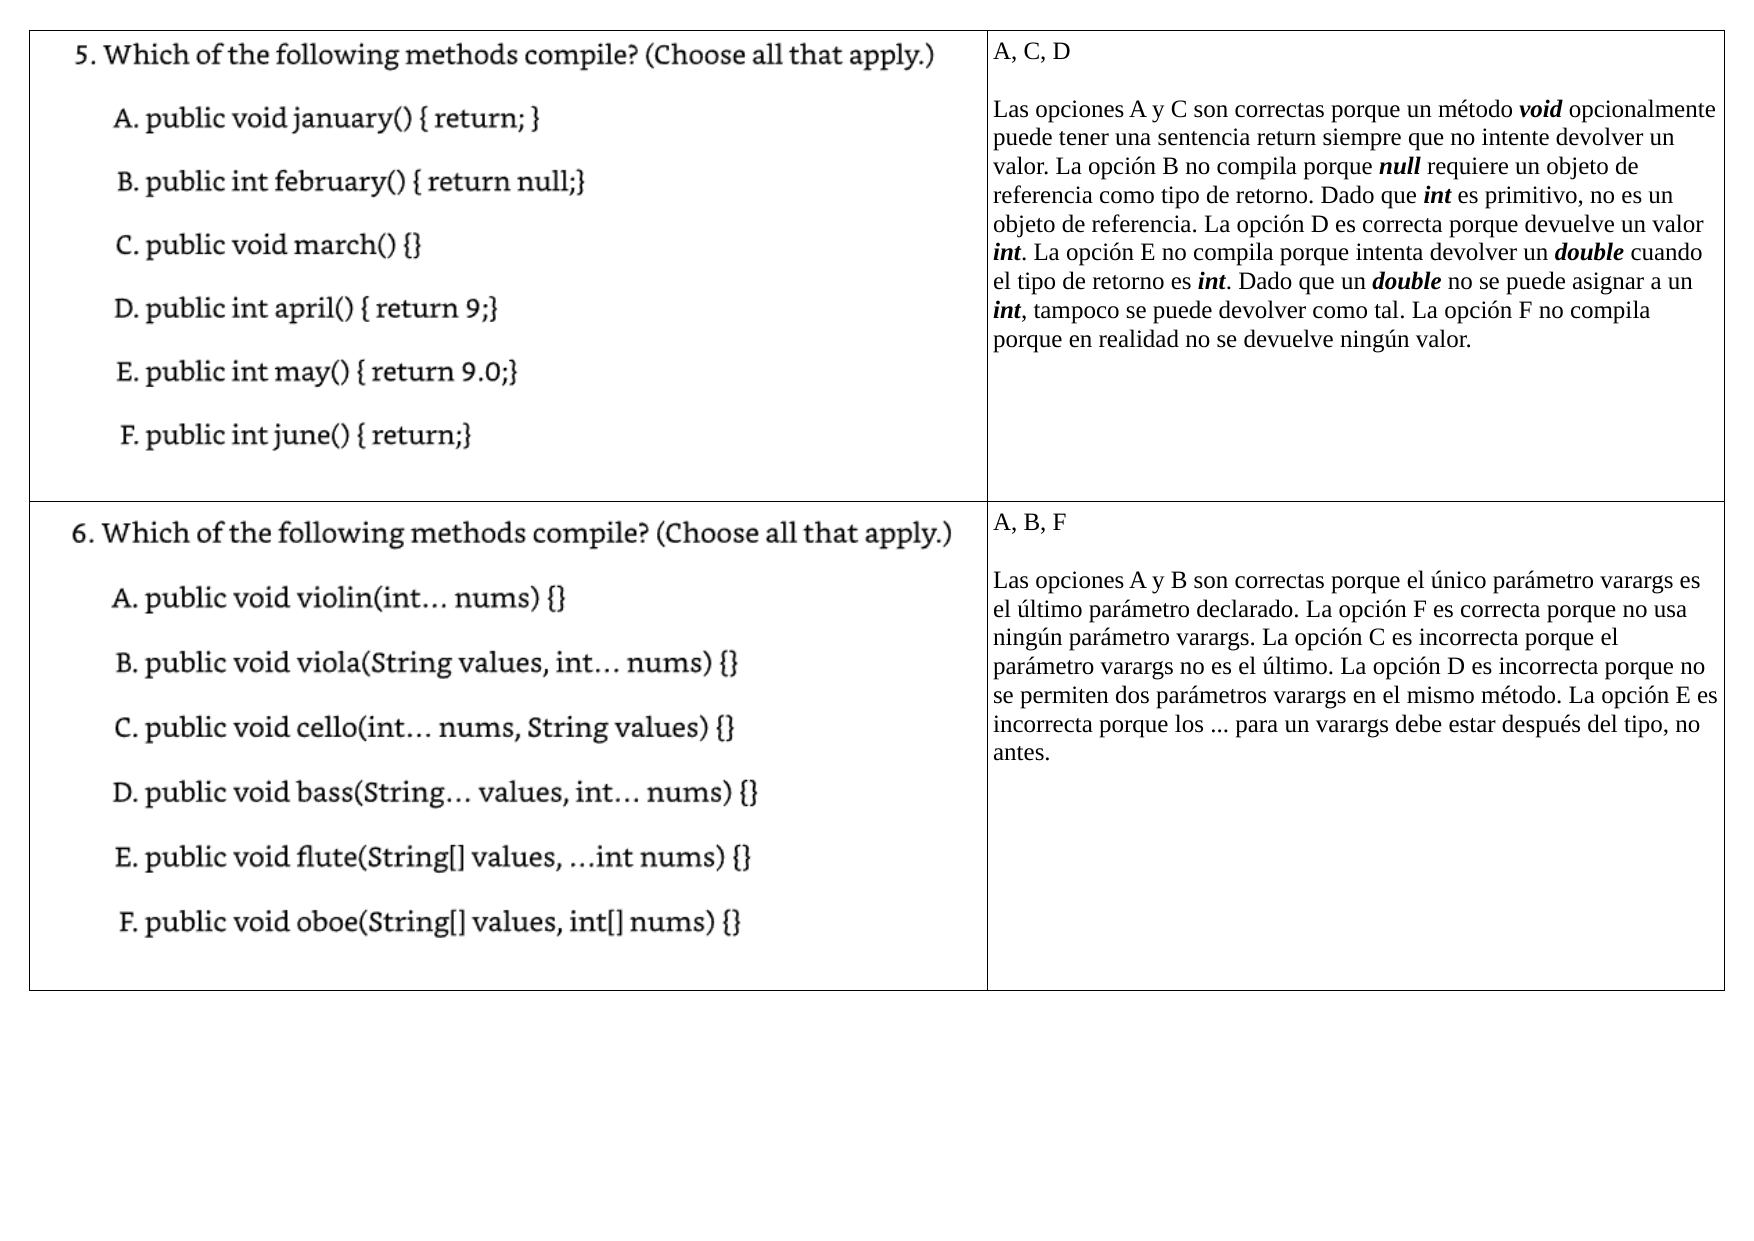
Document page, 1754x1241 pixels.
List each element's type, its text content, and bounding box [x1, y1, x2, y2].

picture [59, 507, 958, 956]
table_cell [30, 502, 987, 990]
table_cell [30, 31, 987, 501]
table_cell A, C, D Las opciones A y C son correctas porque un método void opcionalmente puede tener una sentencia return siempre que no intente devolver un valor. La opción B no compila porque null requiere un objeto de referencia como tipo de retorno. Dado que int es primitivo, no es un objeto de referencia. La opción D es correcta porque devuelve un valor int. La opción E no compila porque intenta devolver un double cuando el tipo de retorno es int. Dado que un double no se puede asignar a un int, tampoco se puede devolver como tal. La opción F no compila porque en realidad no se devuelve ningún valor. [988, 31, 1724, 501]
table_cell A, B, F Las opciones A y B son correctas porque el único parámetro varargs es el último parámetro declarado. La opción F es correcta porque no usa ningún parámetro varargs. La opción C es incorrecta porque el parámetro varargs no es el último. La opción D es incorrecta porque no se permiten dos parámetros varargs en el mismo método. La opción E es incorrecta porque los ... para un varargs debe estar después del tipo, no antes. [988, 502, 1724, 990]
picture [64, 36, 952, 467]
